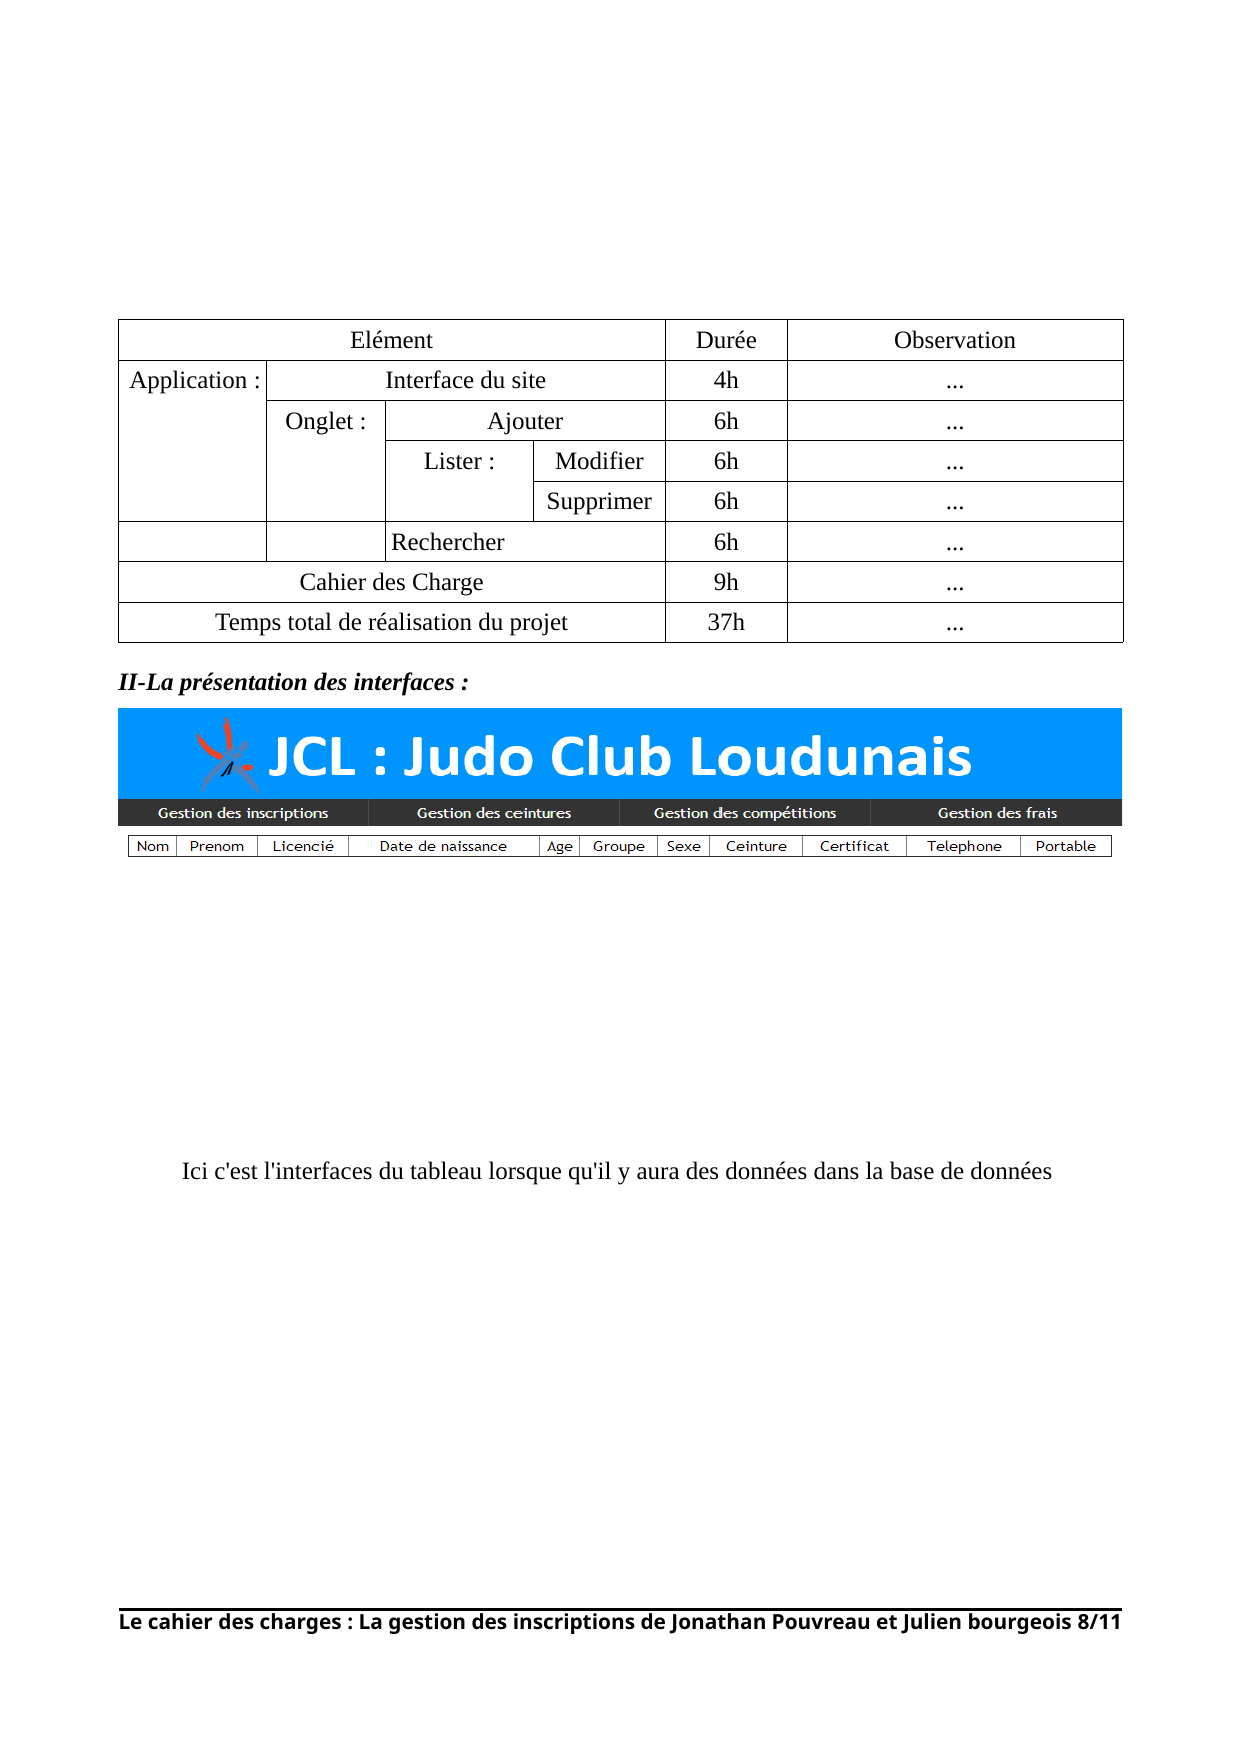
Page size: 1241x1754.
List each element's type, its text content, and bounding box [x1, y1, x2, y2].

table_cell Modifier [534, 441, 665, 481]
table_cell Rechercher [386, 522, 665, 561]
table_cell ... [788, 441, 1123, 481]
table_cell Lister : [386, 441, 533, 521]
table_cell 9h [666, 562, 787, 602]
table_cell [119, 522, 266, 561]
table_cell [267, 522, 385, 561]
table_cell ... [788, 361, 1123, 400]
table_cell 6h [666, 441, 787, 481]
table_cell Ajouter [386, 401, 665, 440]
table_cell ... [788, 562, 1123, 602]
subtitle II-La présentation des interfaces : [118, 667, 1122, 696]
picture [118, 708, 1123, 1115]
table_cell Supprimer [534, 482, 665, 521]
table_cell 6h [666, 522, 787, 561]
table_cell ... [788, 482, 1123, 521]
table_cell 37h [666, 603, 787, 642]
table_header Elément [119, 320, 665, 360]
table_cell Temps total de réalisation du projet [119, 603, 665, 642]
table_cell Cahier des Charge [119, 562, 665, 602]
table_cell ... [788, 401, 1123, 440]
table_cell 6h [666, 482, 787, 521]
table_header Observation [788, 320, 1123, 360]
table_cell ... [788, 603, 1123, 642]
table_cell ... [788, 522, 1123, 561]
table_cell 6h [666, 401, 787, 440]
table_cell 4h [666, 361, 787, 400]
text Ici c'est l'interfaces du tableau lorsque qu'il y aura des données dans la base de données [118, 1156, 1122, 1184]
table_cell Onglet : [267, 401, 385, 521]
table_cell Interface du site [267, 361, 665, 400]
table_cell Application : [119, 361, 266, 521]
table_header Durée [666, 320, 787, 360]
